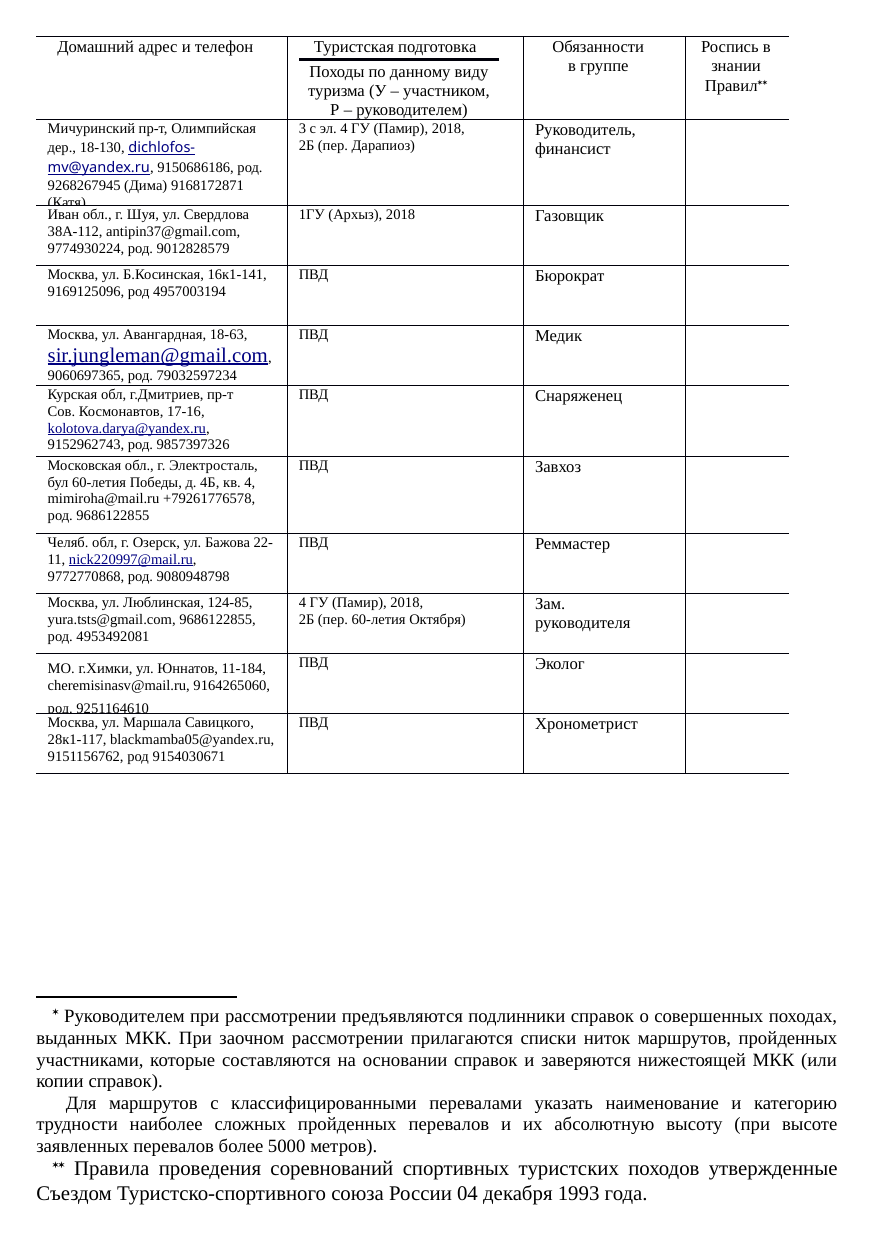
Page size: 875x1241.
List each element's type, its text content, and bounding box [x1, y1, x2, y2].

table_cell Завхоз [524, 457, 685, 533]
table_cell [686, 386, 789, 456]
table_cell Газовщик [524, 206, 685, 265]
table_cell ПВД [288, 714, 523, 773]
table_cell [686, 120, 789, 205]
table_cell [686, 266, 789, 325]
table_cell Бюрократ [524, 266, 685, 325]
table_cell Москва, ул. Авангардная, 18-63, sir.jungleman@gmail.com, 9060697365, род. 79032597234 [36, 326, 287, 385]
table_cell [686, 714, 789, 773]
table_cell Мичуринский пр-т, Олимпийская дер., 18-130, dichlofos-mv@yandex.ru, 9150686186, род. 9268267945 (Дима) 9168172871 (Катя) [36, 120, 287, 205]
table_cell [686, 654, 789, 713]
table_cell Москва, ул. Б.Косинская, 16к1-141, 9169125096, род 4957003194 [36, 266, 287, 325]
table_cell 1ГУ (Архыз), 2018 [288, 206, 523, 265]
table_cell ПВД [288, 457, 523, 533]
table_cell ПВД [288, 386, 523, 456]
table_header Роспись в знании Правил [686, 37, 789, 119]
table_cell Челяб. обл, г. Озерск, ул. Бажова 22-11, nick220997@mail.ru, 9772770868, род. 9080948798 [36, 534, 287, 593]
table_cell Москва, ул. Маршала Савицкого, 28к1-117, blackmamba05@yandex.ru, 9151156762, род 9154030671 [36, 714, 287, 773]
table_cell [686, 206, 789, 265]
table_header Туристская подготовка Походы по данному виду туризма (У – участником, Р – руководителем) [288, 37, 523, 119]
table_cell МО. г.Химки, ул. Юннатов, 11-184, cheremisinasv@mail.ru, 9164265060, род. 9251164610 [36, 654, 287, 713]
table_cell Курская обл, г.Дмитриев, пр-т Сов. Космонавтов, 17-16, kolotova.darya@yandex.ru, 9152962743, род. 9857397326 [36, 386, 287, 456]
table_cell Хронометрист [524, 714, 685, 773]
table_cell [686, 534, 789, 593]
table_cell Зам. руководителя [524, 594, 685, 653]
table_cell Москва, ул. Люблинская, 124-85, yura.tsts@gmail.com, 9686122855, род. 4953492081 [36, 594, 287, 653]
table_cell Московская обл., г. Электросталь, бул 60-летия Победы, д. 4Б, кв. 4, mimiroha@mail.ru +79261776578, род. 9686122855 [36, 457, 287, 533]
table_cell 4 ГУ (Памир), 2018, 2Б (пер. 60-летия Октября) [288, 594, 523, 653]
table_cell Снаряженец [524, 386, 685, 456]
table_cell [686, 326, 789, 385]
table_cell ПВД [288, 534, 523, 593]
table_cell ПВД [288, 654, 523, 713]
table_header Обязанности в группе [524, 37, 685, 119]
table_cell ПВД [288, 266, 523, 325]
table_cell [686, 457, 789, 533]
table_header Домашний адрес и телефон [36, 37, 287, 119]
table_cell ПВД [288, 326, 523, 385]
table_cell Медик [524, 326, 685, 385]
table_cell Реммастер [524, 534, 685, 593]
table_cell Руководитель, финансист [524, 120, 685, 205]
table_cell [686, 594, 789, 653]
table_cell Эколог [524, 654, 685, 713]
table_cell 3 с эл. 4 ГУ (Памир), 2018, 2Б (пер. Дарапиоз) [288, 120, 523, 205]
table_cell Иван обл., г. Шуя, ул. Свердлова 38А-112, antipin37@gmail.com, 9774930224, род. 9012828579 [36, 206, 287, 265]
